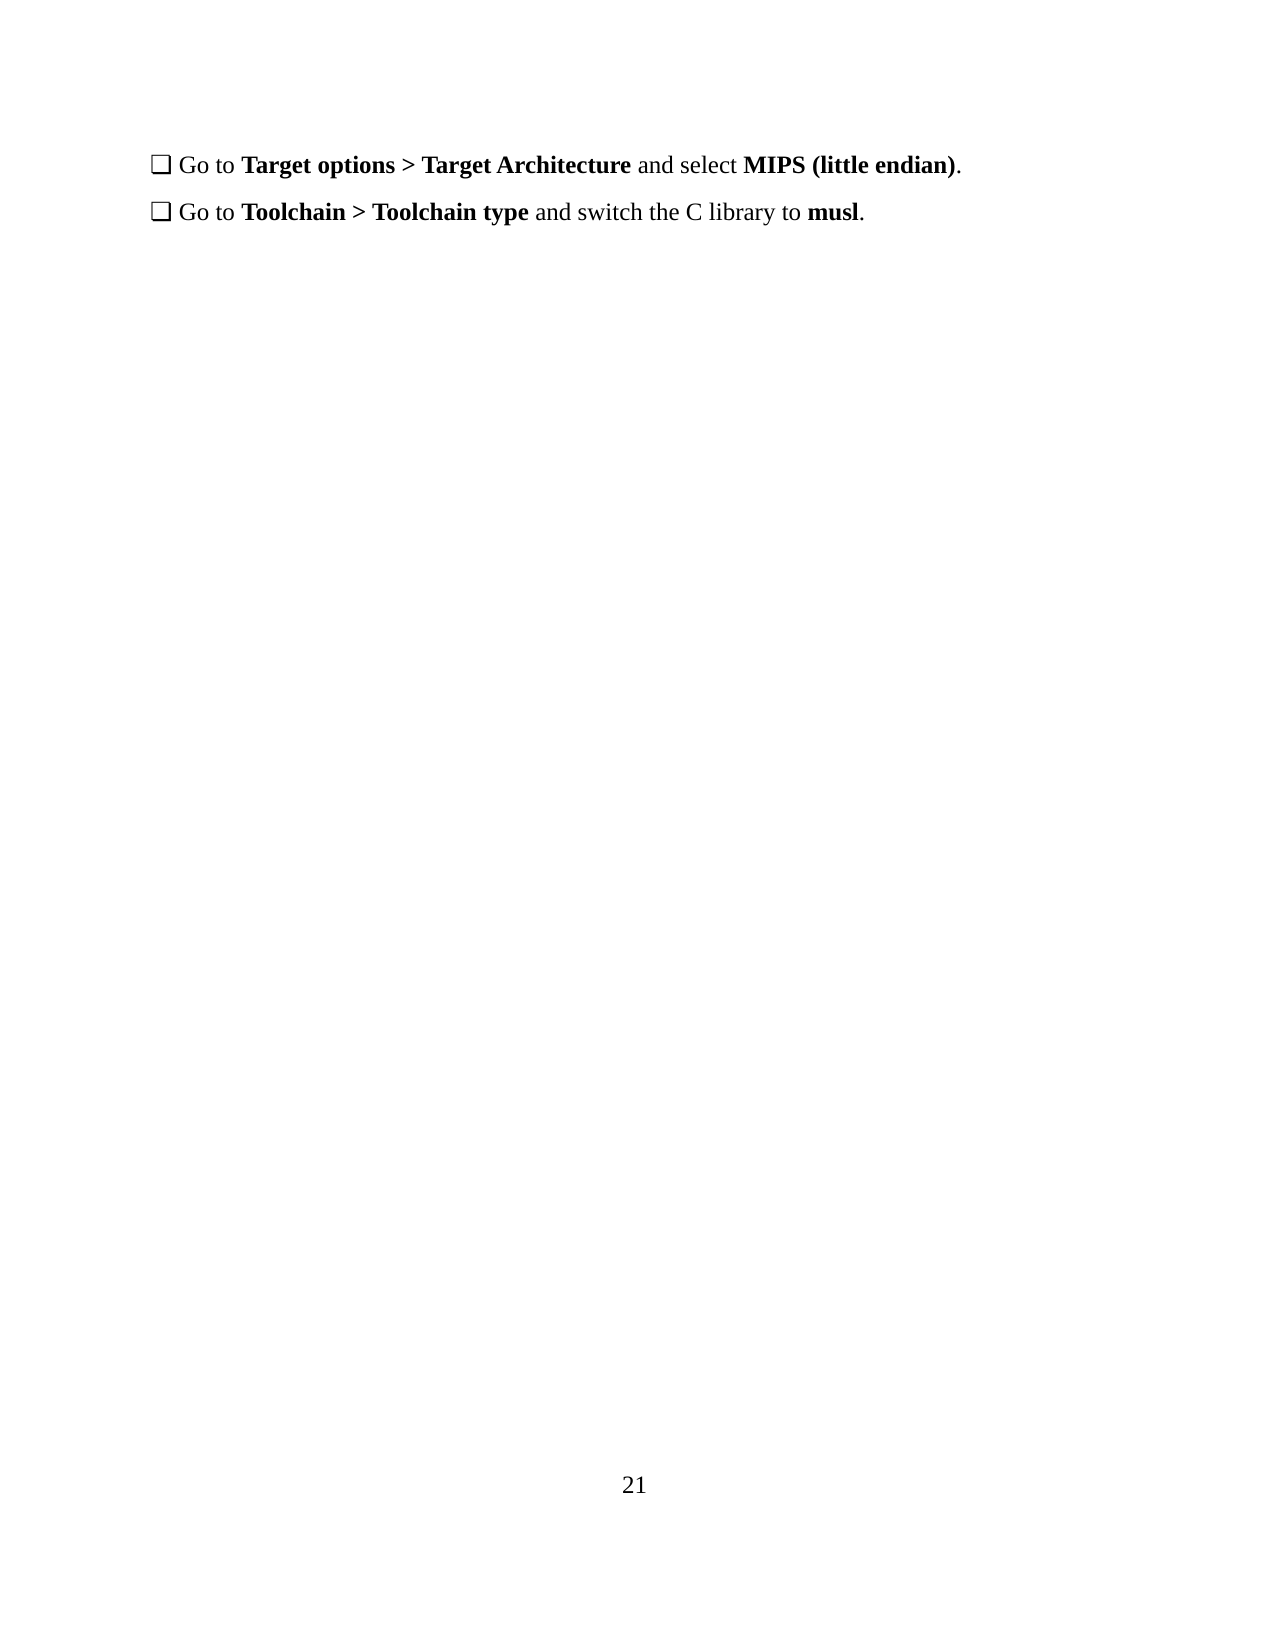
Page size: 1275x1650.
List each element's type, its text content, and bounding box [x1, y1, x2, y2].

text ❏ Go to Target options > Target Architecture and select MIPS (little endian). [150, 150, 1125, 179]
text ❏ Go to Toolchain > Toolchain type and switch the C library to musl. [150, 197, 1125, 225]
